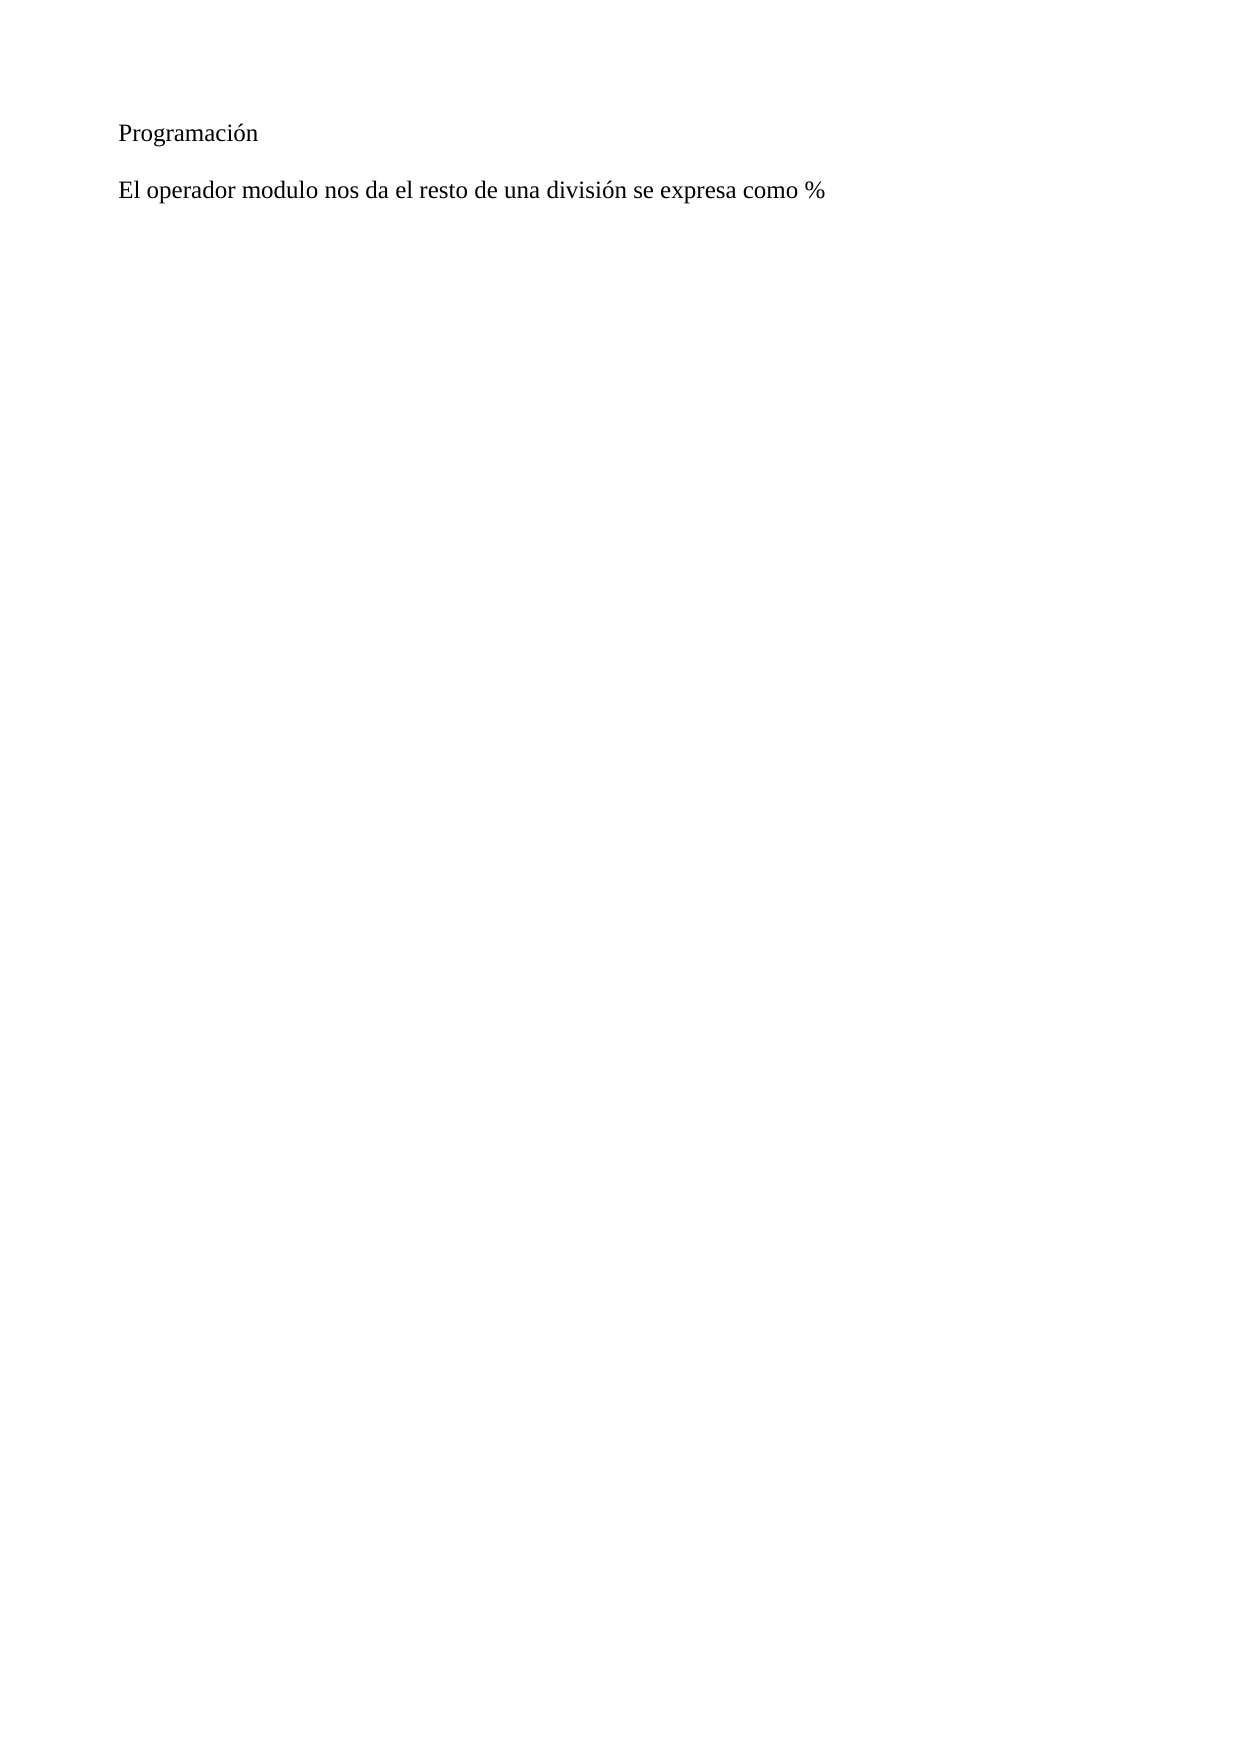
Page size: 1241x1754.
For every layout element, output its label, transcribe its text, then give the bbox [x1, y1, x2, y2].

text El operador modulo nos da el resto de una división se expresa como % [118, 176, 1122, 204]
text Programación [118, 118, 1122, 147]
